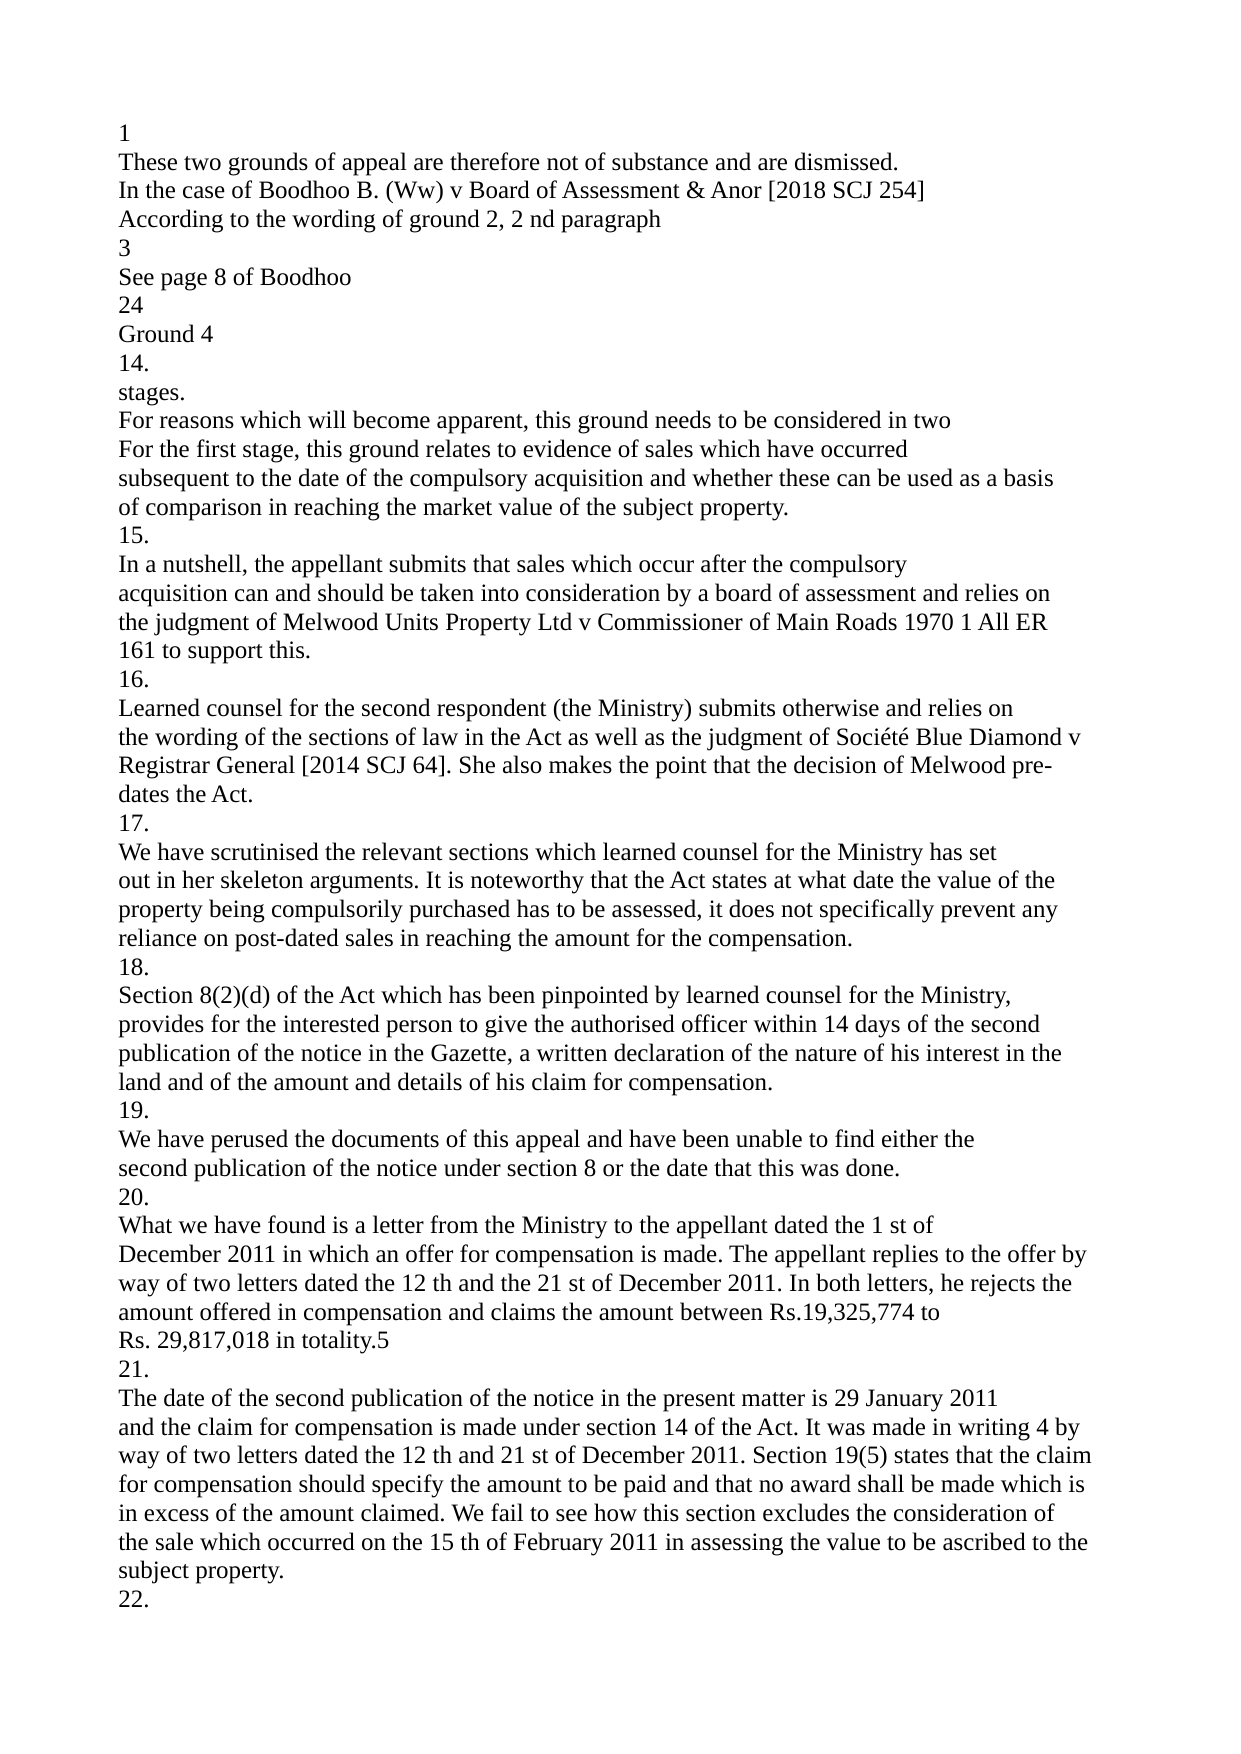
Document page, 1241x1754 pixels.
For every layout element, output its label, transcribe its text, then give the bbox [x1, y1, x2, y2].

text Ground 4 [118, 319, 1122, 348]
text stages. [118, 377, 1122, 406]
text way of two letters dated the 12 th and 21 st of December 2011. Section 19(5) states that the claim [118, 1441, 1122, 1469]
text In the case of Boodhoo B. (Ww) v Board of Assessment & Anor [2018 SCJ 254] [118, 176, 1122, 204]
text We have scrutinised the relevant sections which learned counsel for the Ministry has set [118, 837, 1122, 866]
text For reasons which will become apparent, this ground needs to be considered in two [118, 406, 1122, 434]
text 17. [118, 808, 1122, 837]
text The date of the second publication of the notice in the present matter is 29 January 2011 [118, 1383, 1122, 1412]
text We have perused the documents of this appeal and have been unable to find either the [118, 1124, 1122, 1153]
text second publication of the notice under section 8 or the date that this was done. [118, 1153, 1122, 1182]
text According to the wording of ground 2, 2 nd paragraph [118, 204, 1122, 233]
text In a nutshell, the appellant submits that sales which occur after the compulsory [118, 549, 1122, 578]
text land and of the amount and details of his claim for compensation. [118, 1067, 1122, 1096]
text Rs. 29,817,018 in totality.5 [118, 1326, 1122, 1354]
text the judgment of Melwood Units Property Ltd v Commissioner of Main Roads 1970 1 All ER [118, 607, 1122, 636]
text subject property. [118, 1556, 1122, 1584]
text What we have found is a letter from the Ministry to the appellant dated the 1 st of [118, 1211, 1122, 1239]
text December 2011 in which an offer for compensation is made. The appellant replies to the offer by [118, 1239, 1122, 1268]
text 18. [118, 952, 1122, 981]
text publication of the notice in the Gazette, a written declaration of the nature of his interest in the [118, 1038, 1122, 1067]
text Registrar General [2014 SCJ 64]. She also makes the point that the decision of Melwood pre- [118, 751, 1122, 779]
text 3 [118, 233, 1122, 262]
text way of two letters dated the 12 th and the 21 st of December 2011. In both letters, he rejects the [118, 1268, 1122, 1297]
text 22. [118, 1584, 1122, 1613]
text 24 [118, 291, 1122, 319]
text 15. [118, 521, 1122, 549]
text reliance on post-dated sales in reaching the amount for the compensation. [118, 923, 1122, 952]
text For the first stage, this ground relates to evidence of sales which have occurred [118, 434, 1122, 463]
text 14. [118, 348, 1122, 377]
text See page 8 of Boodhoo [118, 262, 1122, 291]
text 161 to support this. [118, 636, 1122, 664]
text acquisition can and should be taken into consideration by a board of assessment and relies on [118, 578, 1122, 607]
text 19. [118, 1096, 1122, 1124]
text for compensation should specify the amount to be paid and that no award shall be made which is [118, 1469, 1122, 1498]
text 21. [118, 1354, 1122, 1383]
text amount offered in compensation and claims the amount between Rs.19,325,774 to [118, 1297, 1122, 1326]
text 20. [118, 1182, 1122, 1211]
text Learned counsel for the second respondent (the Ministry) submits otherwise and relies on [118, 693, 1122, 722]
text property being compulsorily purchased has to be assessed, it does not specifically prevent any [118, 894, 1122, 923]
text 1 [118, 118, 1122, 147]
text the sale which occurred on the 15 th of February 2011 in assessing the value to be ascribed to the [118, 1527, 1122, 1556]
text provides for the interested person to give the authorised officer within 14 days of the second [118, 1009, 1122, 1038]
text These two grounds of appeal are therefore not of substance and are dismissed. [118, 147, 1122, 176]
text subsequent to the date of the compulsory acquisition and whether these can be used as a basis [118, 463, 1122, 492]
text in excess of the amount claimed. We fail to see how this section excludes the consideration of [118, 1498, 1122, 1527]
text and the claim for compensation is made under section 14 of the Act. It was made in writing 4 by [118, 1412, 1122, 1441]
text of comparison in reaching the market value of the subject property. [118, 492, 1122, 521]
text 16. [118, 664, 1122, 693]
text out in her skeleton arguments. It is noteworthy that the Act states at what date the value of the [118, 866, 1122, 894]
text Section 8(2)(d) of the Act which has been pinpointed by learned counsel for the Ministry, [118, 981, 1122, 1009]
text dates the Act. [118, 779, 1122, 808]
text the wording of the sections of law in the Act as well as the judgment of Société Blue Diamond v [118, 722, 1122, 751]
